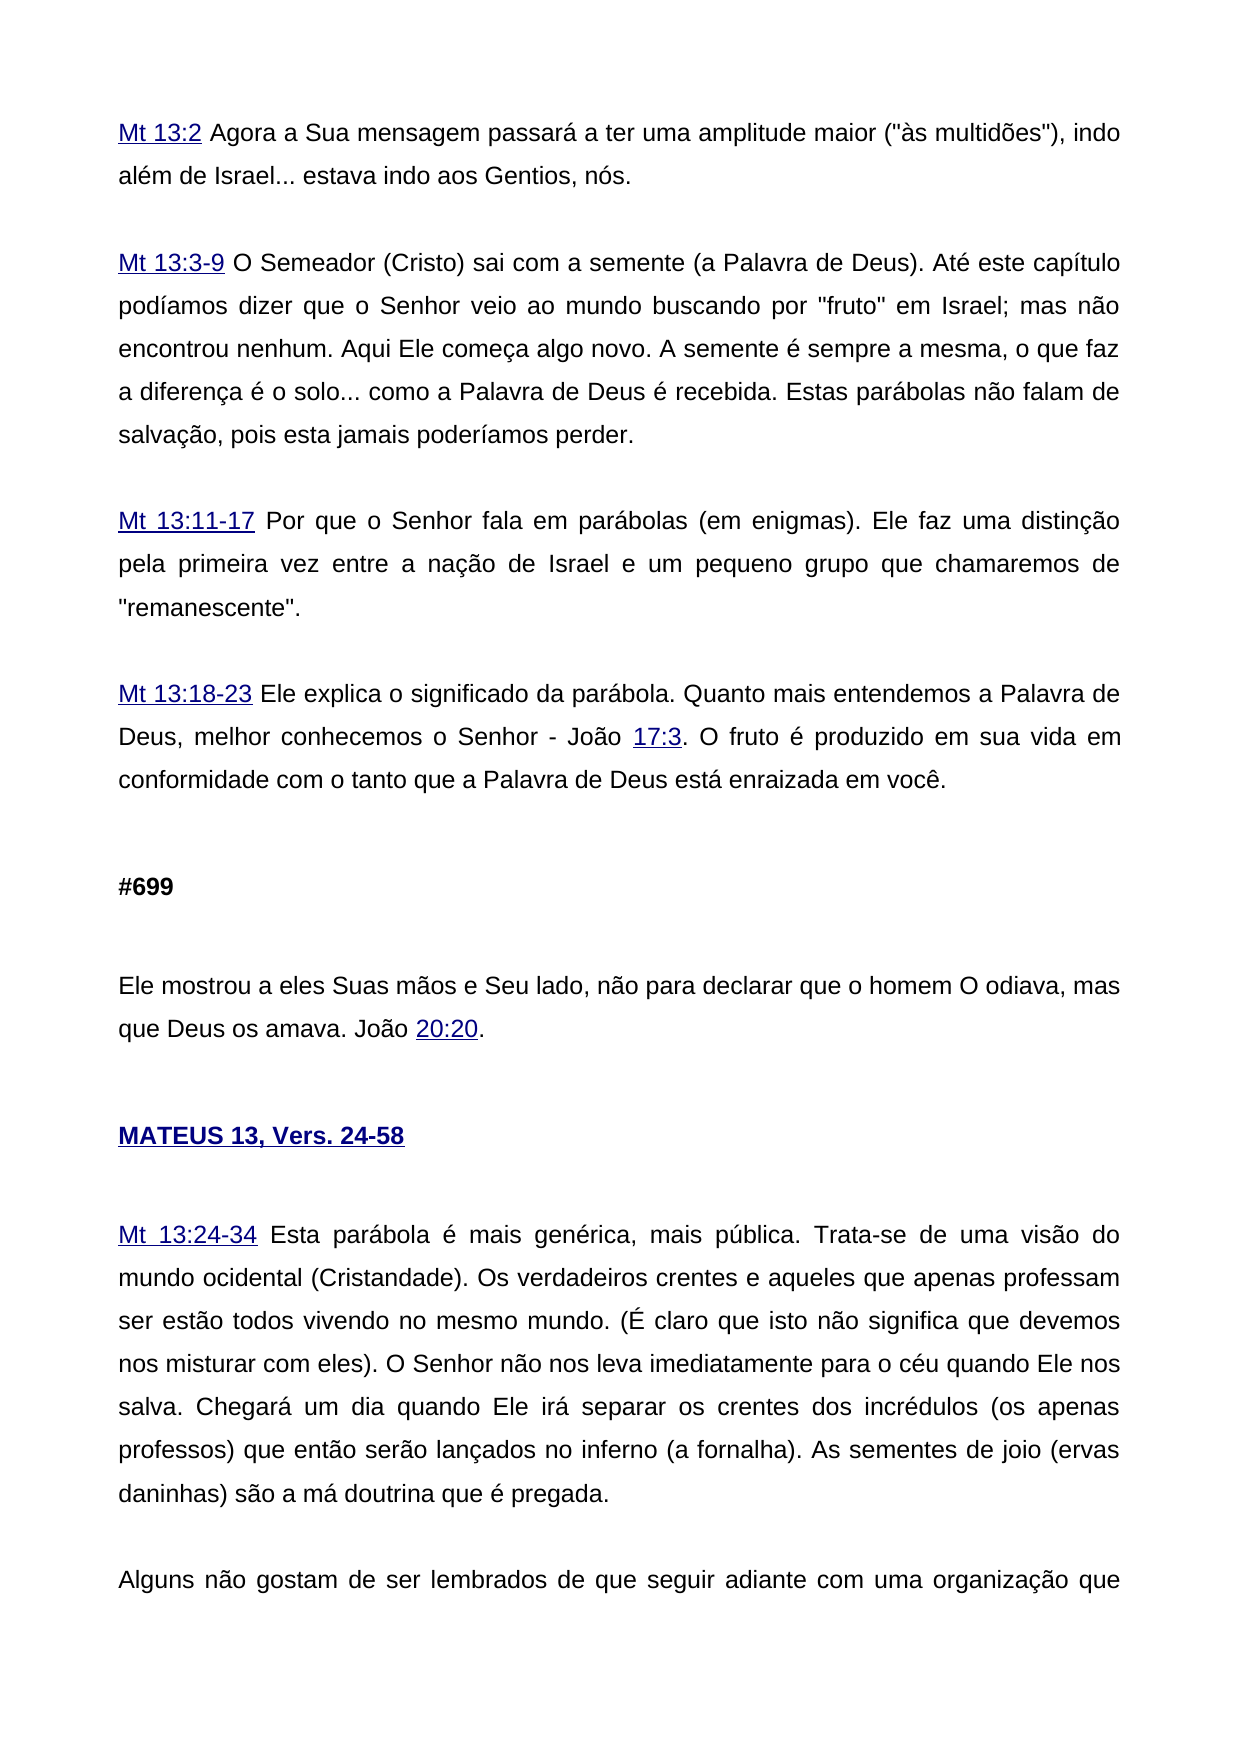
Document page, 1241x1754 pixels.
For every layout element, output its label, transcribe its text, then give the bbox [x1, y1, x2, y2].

text Mt 13:24-34 Esta parábola é mais genérica, mais pública. Trata-se de uma visão do mundo ocidental (Cristandade). Os verdadeiros crentes e aqueles que apenas professam ser estão todos vivendo no mesmo mundo. (É claro que isto não significa que devemos nos misturar com eles). O Senhor não nos leva imediatamente para o céu quando Ele nos salva. Chegará um dia quando Ele irá separar os crentes dos incrédulos (os apenas professos) que então serão lançados no inferno (a fornalha). As sementes de joio (ervas daninhas) são a má doutrina que é pregada. [118, 1220, 1122, 1507]
text Mt 13:18-23 Ele explica o significado da parábola. Quanto mais entendemos a Palavra de Deus, melhor conhecemos o Senhor - João 17:3. O fruto é produzido em sua vida em conformidade com o tanto que a Palavra de Deus está enraizada em você. [118, 679, 1122, 794]
text Mt 13:2 Agora a Sua mensagem passará a ter uma amplitude maior ("às multidões"), indo além de Israel... estava indo aos Gentios, nós. [118, 118, 1122, 190]
subtitle #699 [118, 872, 1122, 901]
text Alguns não gostam de ser lembrados de que seguir adiante com uma organização que [118, 1565, 1122, 1593]
text Ele mostrou a eles Suas mãos e Seu lado, não para declarar que o homem O odiava, mas que Deus os amava. João 20:20. [118, 971, 1122, 1043]
text Mt 13:11-17 Por que o Senhor fala em parábolas (em enigmas). Ele faz uma distinção pela primeira vez entre a nação de Israel e um pequeno grupo que chamaremos de "remanescente". [118, 506, 1122, 621]
subtitle MATEUS 13, Vers. 24-58 [118, 1121, 1122, 1150]
text Mt 13:3-9 O Semeador (Cristo) sai com a semente (a Palavra de Deus). Até este capítulo podíamos dizer que o Senhor veio ao mundo buscando por "fruto" em Israel; mas não encontrou nenhum. Aqui Ele começa algo novo. A semente é sempre a mesma, o que faz a diferença é o solo... como a Palavra de Deus é recebida. Estas parábolas não falam de salvação, pois esta jamais poderíamos perder. [118, 247, 1122, 449]
